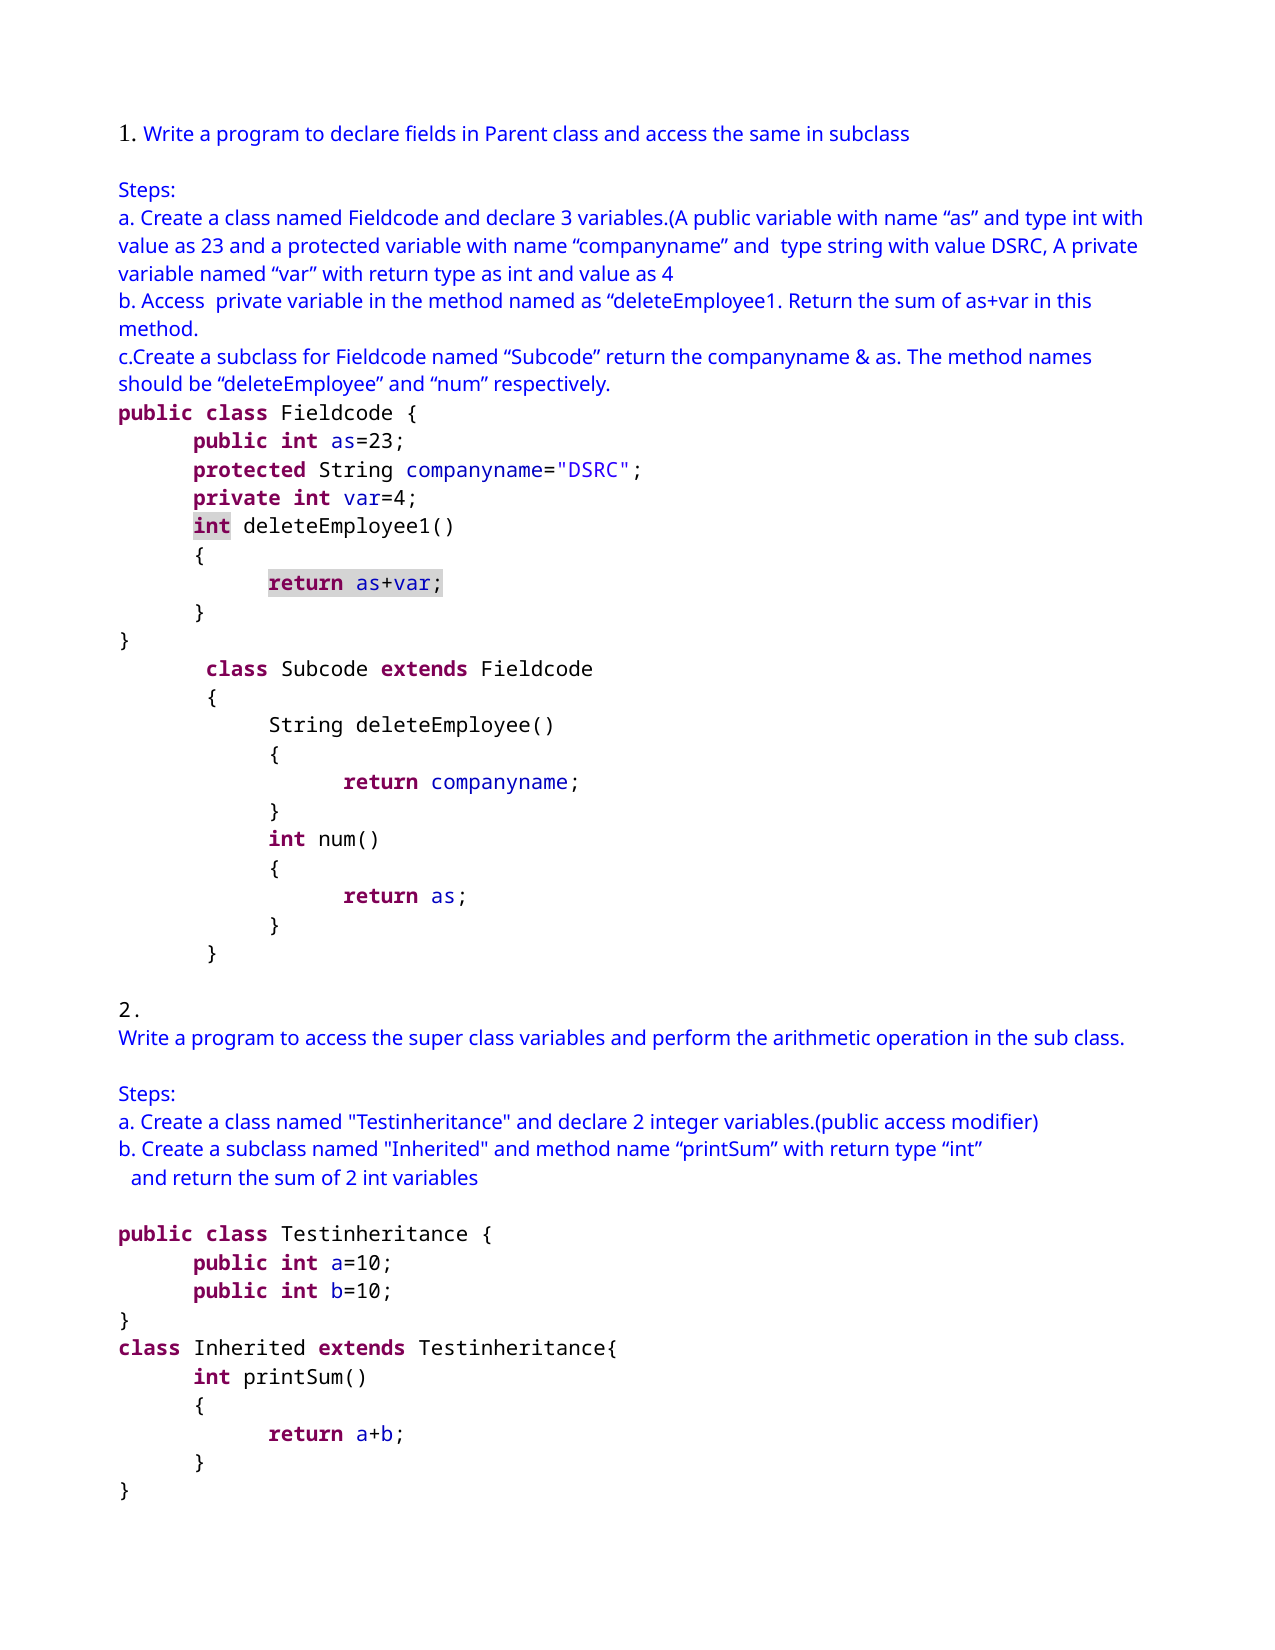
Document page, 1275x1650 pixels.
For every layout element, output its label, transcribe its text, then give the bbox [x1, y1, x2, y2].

text public int b=10; [118, 1276, 1157, 1305]
text public int as=23; [118, 426, 1157, 455]
text public class Fieldcode { [118, 398, 1157, 426]
text } [118, 1447, 1157, 1476]
text { [118, 853, 1157, 881]
text { [118, 739, 1157, 767]
text return a+b; [118, 1419, 1157, 1447]
text } [118, 910, 1157, 938]
text String deleteEmployee() [118, 711, 1157, 739]
text public class Testinheritance { [118, 1219, 1157, 1248]
text { [118, 682, 1157, 711]
text return as+var; [118, 568, 1157, 597]
text } [118, 1476, 1157, 1504]
text int printSum() [118, 1362, 1157, 1390]
text int deleteEmployee1() [118, 512, 1157, 540]
text } [118, 938, 1157, 967]
text protected String companyname="DSRC"; [118, 455, 1157, 483]
text } [118, 597, 1157, 625]
text class Inherited extends Testinheritance{ [118, 1333, 1157, 1362]
text { [118, 540, 1157, 568]
text return as; [118, 881, 1157, 910]
text return companyname; [118, 767, 1157, 796]
text { [118, 1390, 1157, 1419]
text 1. Write a program to declare fields in Parent class and access the same in subclass Steps: a. Create a class named Fieldcode and declare 3 variables.(A public variable with name “as” and type int with value as 23 and a protected variable with name “companyname” and type string with value DSRC, A private variable named “var” with return type as int and value as 4 b. Access private variable in the method named as “deleteEmployee1. Return the sum of as+var in this method. c.Create a subclass for Fieldcode named “Subcode” return the companyname & as. The method names should be “deleteEmployee” and “num” respectively. [118, 118, 1157, 398]
text class Subcode extends Fieldcode [118, 654, 1157, 682]
text public int a=10; [118, 1248, 1157, 1276]
text } [118, 625, 1157, 654]
text } [118, 1305, 1157, 1333]
text int num() [118, 824, 1157, 853]
text } [118, 796, 1157, 824]
text 2. Write a program to access the super class variables and perform the arithmetic operation in the sub class. Steps: a. Create a class named "Testinheritance" and declare 2 integer variables.(public access modifier) b. Create a subclass named "Inherited" and method name “printSum” with return type “int” and return the sum of 2 int variables [118, 995, 1157, 1191]
text private int var=4; [118, 483, 1157, 512]
